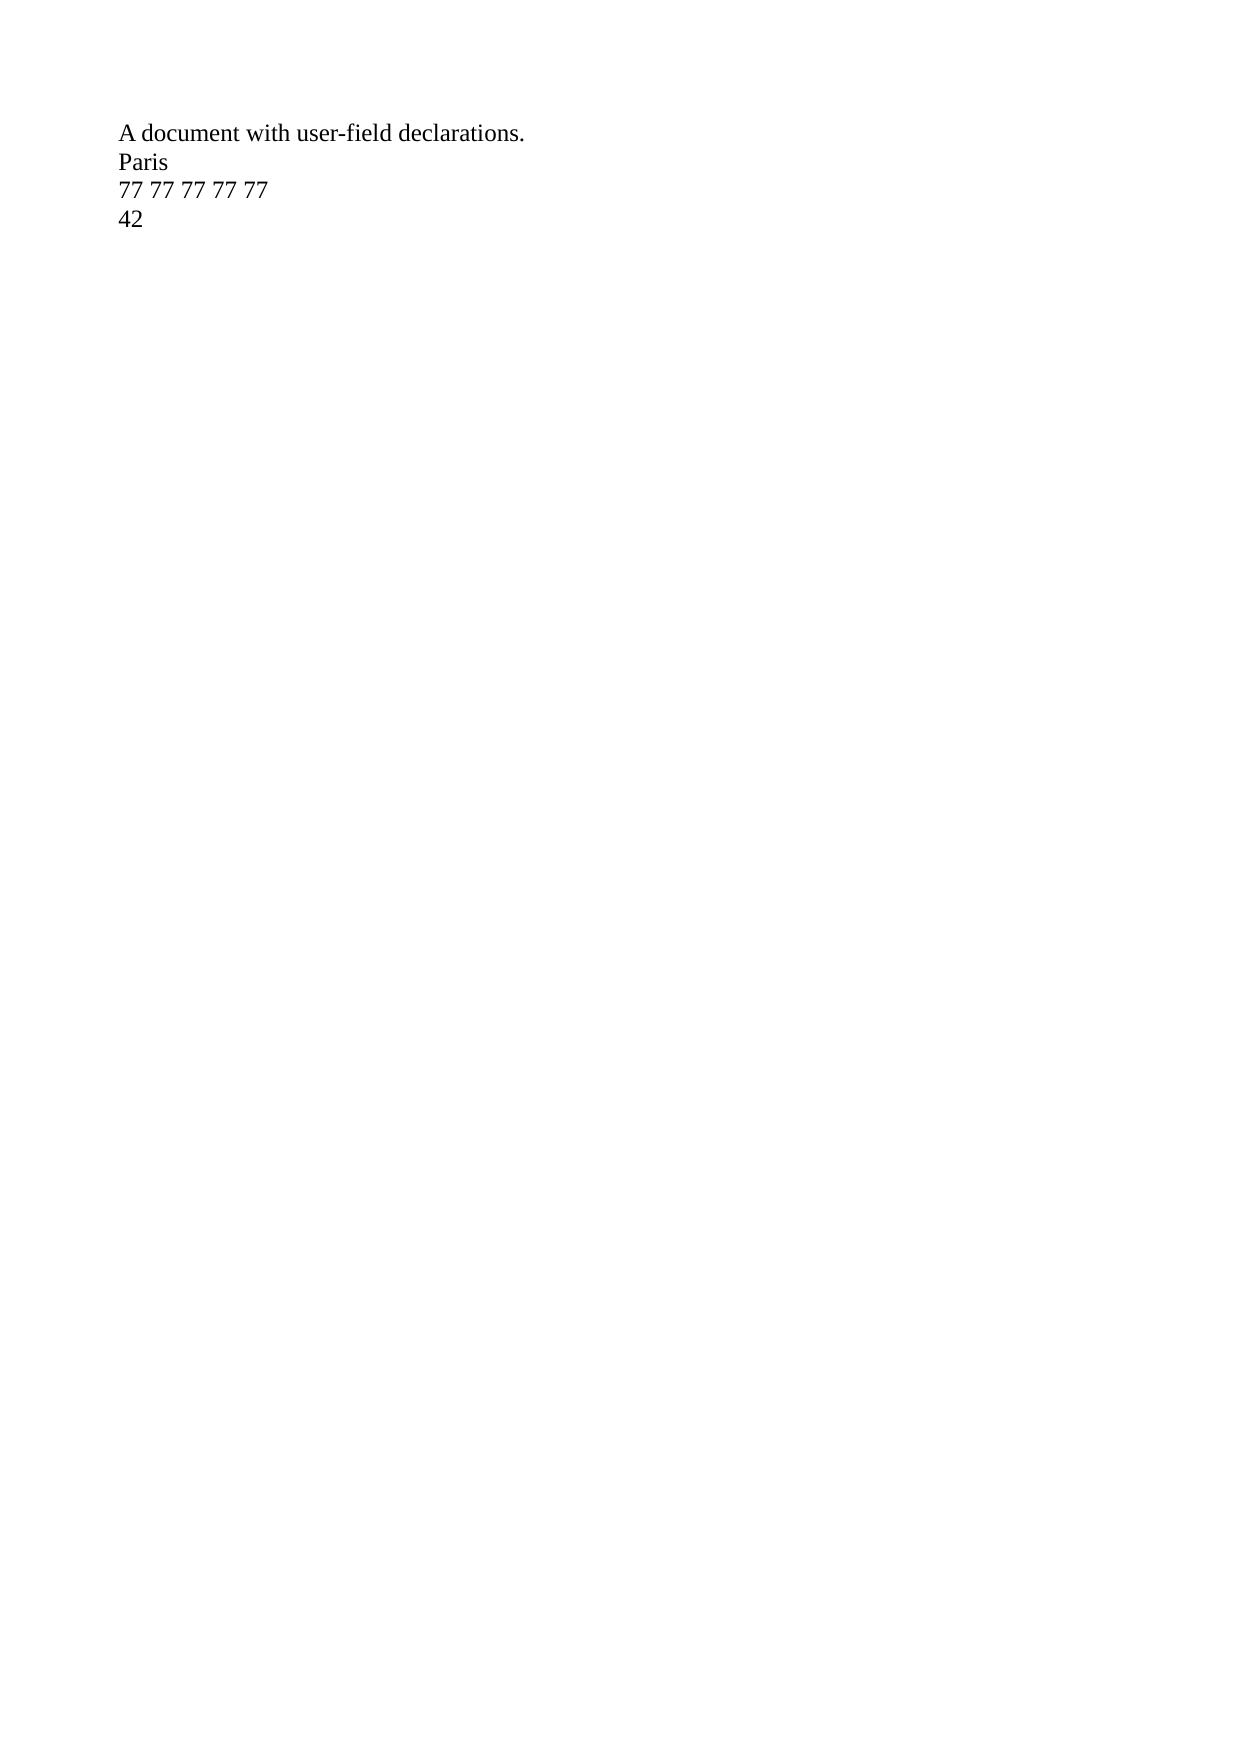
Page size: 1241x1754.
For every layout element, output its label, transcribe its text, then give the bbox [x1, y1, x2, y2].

text Paris [118, 147, 1122, 176]
text 42 [118, 204, 1122, 233]
text A document with user-field declarations. [118, 118, 1122, 147]
text 77 77 77 77 77 [118, 176, 1122, 204]
